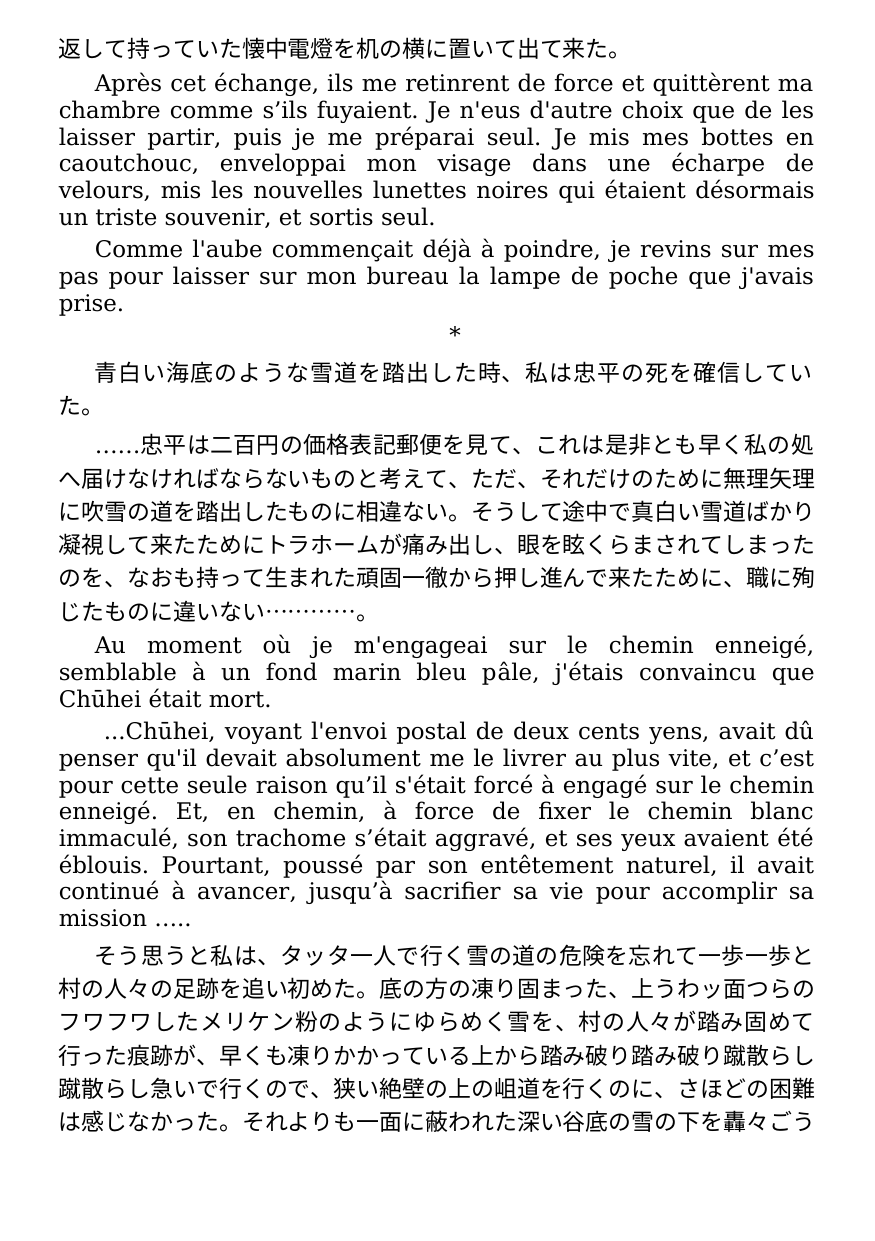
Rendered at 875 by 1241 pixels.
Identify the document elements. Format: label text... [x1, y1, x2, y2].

text 青白い海底のような雪道を踏出した時、私は忠平の死を確信していた。 [58, 355, 815, 421]
text そう思うと私は、タッタ一人で行く雪の道の危険を忘れて一歩一歩と村の人々の足跡を追い初めた。底の方の凍り固まった、上うわッ面つらのフワフワしたメリケン粉のようにゆらめく雪を、村の人々が踏み固めて行った痕跡が、早くも凍りかかっている上から踏み破り踏み破り蹴散らし蹴散らし急いで行くので、狭い絶壁の上の岨道を行くのに、さほどの困難は感じなかった。それよりも一面に蔽われた深い谷底の雪の下を轟々ごう [58, 938, 815, 1137]
text Au moment où je m'engageai sur le chemin enneigé, semblable à un fond marin bleu pâle, j'étais convaincu que Chūhei était mort. [58, 633, 815, 713]
text 返して持っていた懐中電燈を机の横に置いて出て来た。 [58, 31, 815, 64]
text Après cet échange, ils me retinrent de force et quittèrent ma chambre comme s’ils fuyaient. Je n'eus d'autre choix que de les laisser partir, puis je me préparai seul. Je mis mes bottes en caoutchouc, enveloppai mon visage dans une écharpe de velours, mis les nouvelles lunettes noires qui étaient désormais un triste souvenir, et sortis seul. [58, 70, 815, 230]
text * [58, 322, 815, 349]
text ...Chūhei, voyant l'envoi postal de deux cents yens, avait dû penser qu'il devait absolument me le livrer au plus vite, et c’est pour cette seule raison qu’il s'était forcé à engagé sur le chemin enneigé. Et, en chemin, à force de fixer le chemin blanc immaculé, son trachome s’était aggravé, et ses yeux avaient été éblouis. Pourtant, poussé par son entêtement naturel, il avait continué à avancer, jusqu’à sacrifier sa vie pour accomplir sa mission ….. [58, 718, 815, 932]
text Comme l'aube commençait déjà à poindre, je revins sur mes pas pour laisser sur mon bureau la lampe de poche que j'avais prise. [58, 236, 815, 316]
text ……忠平は二百円の価格表記郵便を見て、これは是非とも早く私の処へ届けなければならないものと考えて、ただ、それだけのために無理矢理に吹雪の道を踏出したものに相違ない。そうして途中で真白い雪道ばかり凝視して来たためにトラホームが痛み出し、眼を眩くらまされてしまったのを、なおも持って生まれた頑固一徹から押し進んで来たために、職に殉じたものに違いない…………。 [58, 427, 815, 627]
